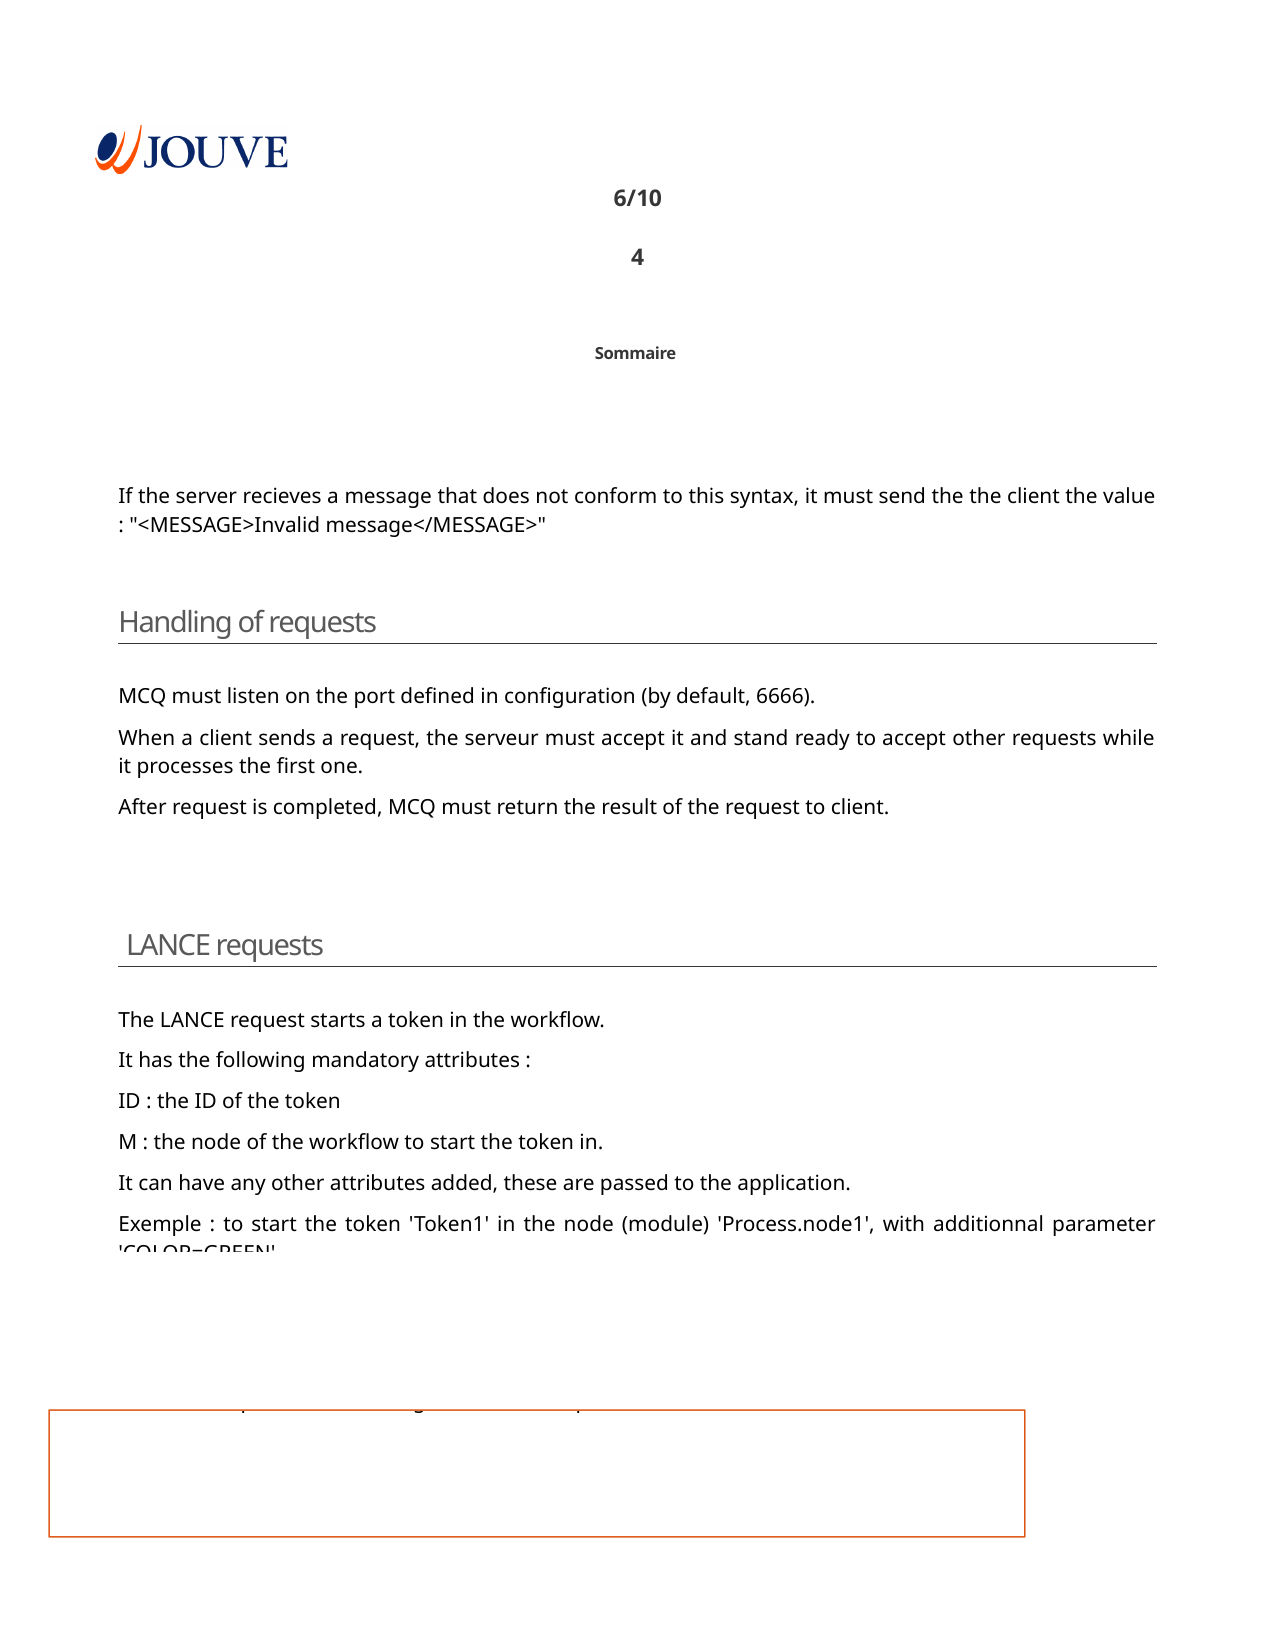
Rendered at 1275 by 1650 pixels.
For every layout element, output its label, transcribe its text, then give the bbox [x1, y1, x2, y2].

picture [95, 125, 288, 174]
text LANCE requests [118, 924, 1157, 966]
text MCQ must listen on the port defined in configuration (by default, 6666). [118, 682, 1157, 710]
text ID : the ID of the token [118, 1087, 1157, 1115]
text It can have any other attributes added, these are passed to the application. [118, 1168, 1157, 1197]
text The LANCE request starts a token in the workflow. [118, 1005, 1157, 1033]
text When a client sends a request, the serveur must accept it and stand ready to accept other requests while it processes the first one. [118, 723, 1157, 779]
text If the server recieves a message that does not conform to this syntax, it must send the the client the value : "<MESSAGE>Invalid message</MESSAGE>" [118, 481, 1157, 538]
text After request is completed, MCQ must return the result of the request to client. [118, 792, 1157, 820]
text It has the following mandatory attributes : [118, 1046, 1157, 1074]
text Handling of requests [118, 601, 1157, 643]
text M : the node of the workflow to start the token in. [118, 1127, 1157, 1156]
picture [0, 1244, 1104, 1650]
text Exemple : to start the token 'Token1' in the node (module) 'Process.node1', with additionnal parameter 'COLOR=GREEN' [118, 1209, 1157, 1232]
